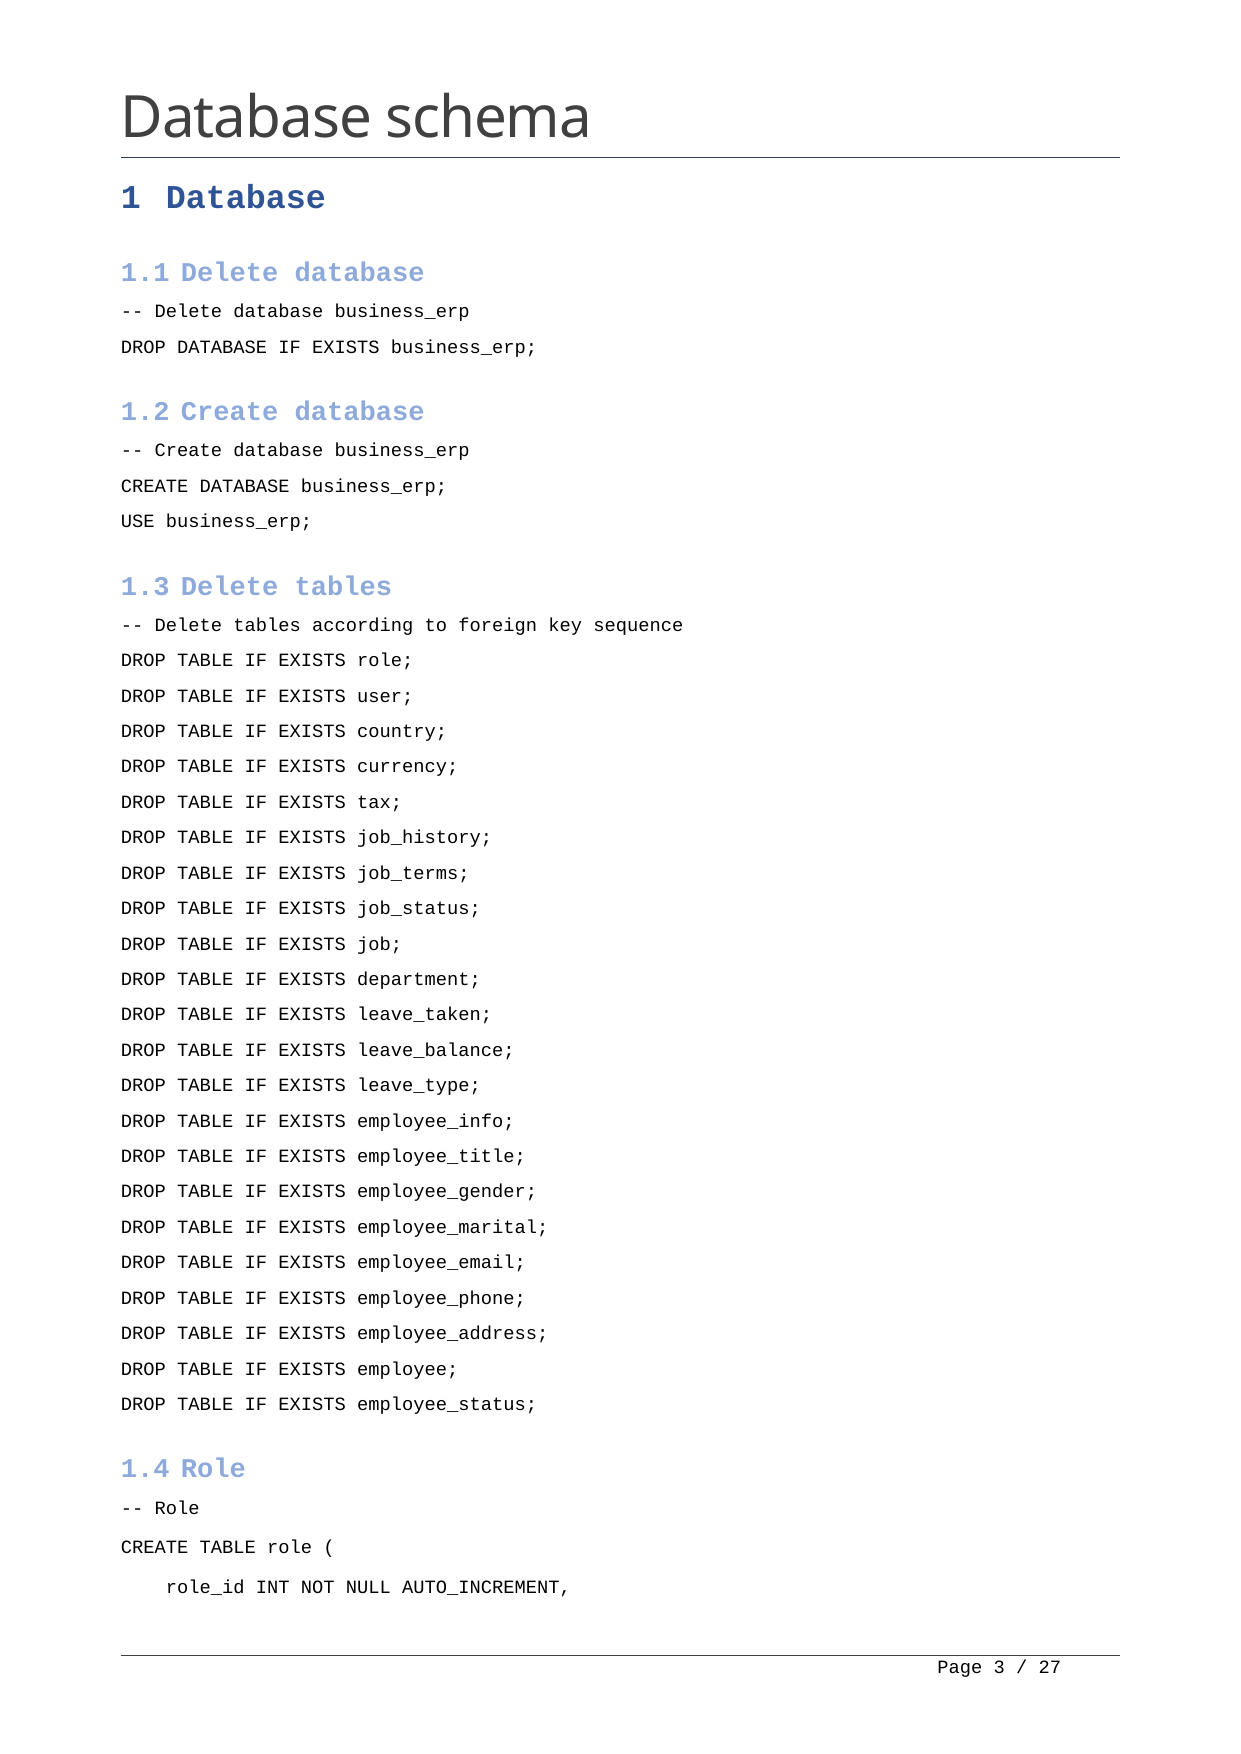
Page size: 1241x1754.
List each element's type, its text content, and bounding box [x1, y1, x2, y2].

text -- Role [121, 1498, 1120, 1520]
subtitle Create database [121, 398, 1120, 429]
text DROP TABLE IF EXISTS employee_phone; [121, 1288, 1120, 1310]
text DROP TABLE IF EXISTS employee_marital; [121, 1218, 1120, 1239]
text DROP TABLE IF EXISTS country; [121, 722, 1120, 743]
text DROP TABLE IF EXISTS employee_email; [121, 1253, 1120, 1274]
text DROP TABLE IF EXISTS user; [121, 686, 1120, 708]
subtitle Database [121, 181, 1120, 218]
text DROP TABLE IF EXISTS tax; [121, 793, 1120, 814]
text DROP TABLE IF EXISTS currency; [121, 757, 1120, 778]
text DROP TABLE IF EXISTS employee_title; [121, 1147, 1120, 1168]
text DROP DATABASE IF EXISTS business_erp; [121, 337, 1120, 359]
text DROP TABLE IF EXISTS employee; [121, 1359, 1120, 1381]
text DROP TABLE IF EXISTS employee_address; [121, 1324, 1120, 1345]
subtitle Delete database [121, 259, 1120, 289]
text DROP TABLE IF EXISTS employee_status; [121, 1395, 1120, 1416]
text -- Delete tables according to foreign key sequence [121, 616, 1120, 637]
text CREATE DATABASE business_erp; [121, 477, 1120, 498]
text DROP TABLE IF EXISTS job_status; [121, 899, 1120, 920]
text DROP TABLE IF EXISTS leave_balance; [121, 1041, 1120, 1062]
text USE business_erp; [121, 512, 1120, 533]
text DROP TABLE IF EXISTS department; [121, 970, 1120, 991]
text DROP TABLE IF EXISTS leave_type; [121, 1076, 1120, 1097]
text DROP TABLE IF EXISTS role; [121, 651, 1120, 672]
subtitle Delete tables [121, 572, 1120, 603]
text role_id INT NOT NULL AUTO_INCREMENT, [121, 1578, 1120, 1599]
text DROP TABLE IF EXISTS job; [121, 934, 1120, 956]
text DROP TABLE IF EXISTS employee_gender; [121, 1182, 1120, 1203]
text DROP TABLE IF EXISTS job_history; [121, 828, 1120, 849]
text -- Delete database business_erp [121, 302, 1120, 323]
text CREATE TABLE role ( [121, 1538, 1120, 1559]
subtitle Role [121, 1455, 1120, 1486]
text -- Create database business_erp [121, 441, 1120, 462]
text DROP TABLE IF EXISTS leave_taken; [121, 1005, 1120, 1026]
text DROP TABLE IF EXISTS job_terms; [121, 863, 1120, 885]
text DROP TABLE IF EXISTS employee_info; [121, 1111, 1120, 1133]
